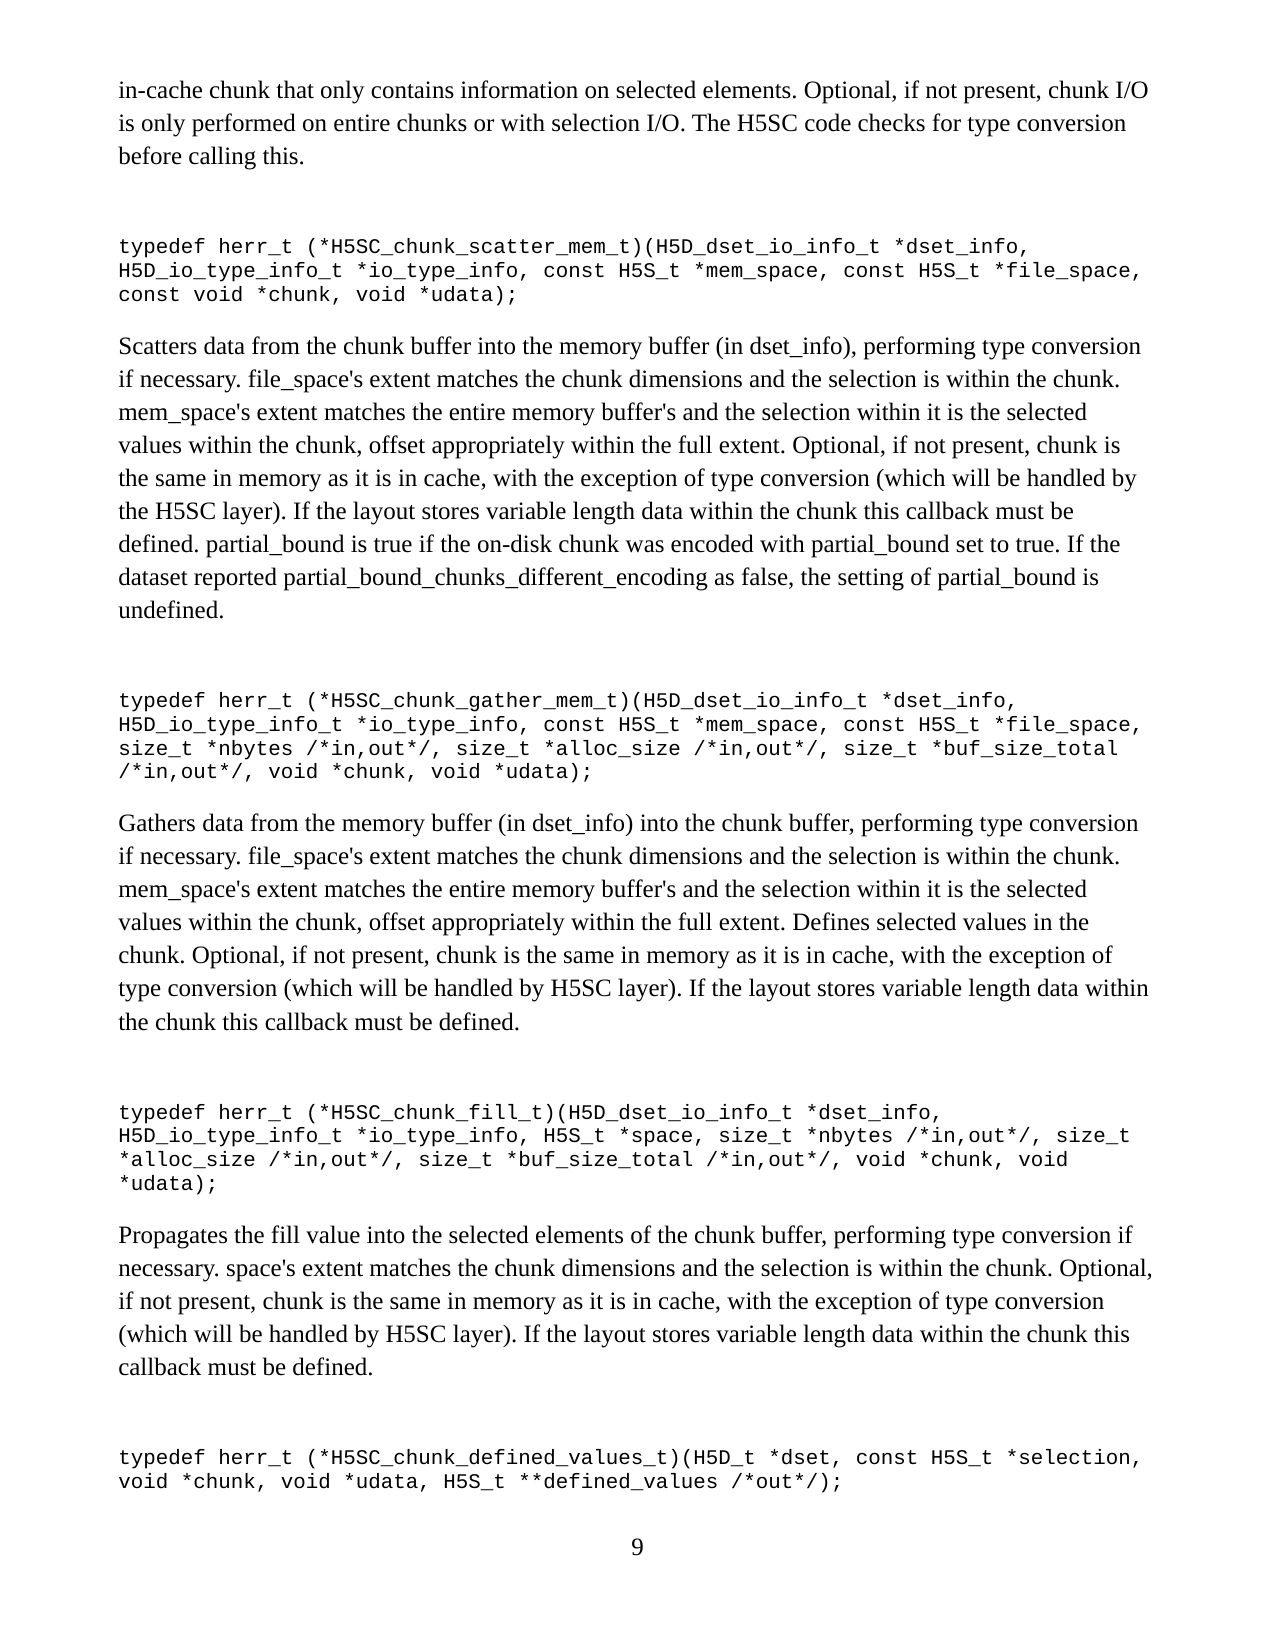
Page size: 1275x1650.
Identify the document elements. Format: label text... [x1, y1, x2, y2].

text Propagates the fill value into the selected elements of the chunk buffer, performing type conversion if necessary. space's extent matches the chunk dimensions and the selection is within the chunk. Optional, if not present, chunk is the same in memory as it is in cache, with the exception of type conversion (which will be handled by H5SC layer). If the layout stores variable length data within the chunk this callback must be defined. [118, 1220, 1157, 1381]
text typedef herr_t (*H5SC_chunk_fill_t)(H5D_dset_io_info_t *dset_info, H5D_io_type_info_t *io_type_info, H5S_t *space, size_t *nbytes /*in,out*/, size_t *alloc_size /*in,out*/, size_t *buf_size_total /*in,out*/, void *chunk, void *udata); [118, 1102, 1157, 1196]
text Gathers data from the memory buffer (in dset_info) into the chunk buffer, performing type conversion if necessary. file_space's extent matches the chunk dimensions and the selection is within the chunk. mem_space's extent matches the entire memory buffer's and the selection within it is the selected values within the chunk, offset appropriately within the full extent. Defines selected values in the chunk. Optional, if not present, chunk is the same in memory as it is in cache, with the exception of type conversion (which will be handled by H5SC layer). If the layout stores variable length data within the chunk this callback must be defined. [118, 808, 1157, 1035]
text in-cache chunk that only contains information on selected elements. Optional, if not present, chunk I/O is only performed on entire chunks or with selection I/O. The H5SC code checks for type conversion before calling this. [118, 75, 1157, 170]
text typedef herr_t (*H5SC_chunk_scatter_mem_t)(H5D_dset_io_info_t *dset_info, H5D_io_type_info_t *io_type_info, const H5S_t *mem_space, const H5S_t *file_space, const void *chunk, void *udata); [118, 236, 1157, 307]
text Scatters data from the chunk buffer into the memory buffer (in dset_info), performing type conversion if necessary. file_space's extent matches the chunk dimensions and the selection is within the chunk. mem_space's extent matches the entire memory buffer's and the selection within it is the selected values within the chunk, offset appropriately within the full extent. Optional, if not present, chunk is the same in memory as it is in cache, with the exception of type conversion (which will be handled by the H5SC layer). If the layout stores variable length data within the chunk this callback must be defined. partial_bound is true if the on-disk chunk was encoded with partial_bound set to true. If the dataset reported partial_bound_chunks_different_encoding as false, the setting of partial_bound is undefined. [118, 331, 1157, 624]
text typedef herr_t (*H5SC_chunk_gather_mem_t)(H5D_dset_io_info_t *dset_info, H5D_io_type_info_t *io_type_info, const H5S_t *mem_space, const H5S_t *file_space, size_t *nbytes /*in,out*/, size_t *alloc_size /*in,out*/, size_t *buf_size_total /*in,out*/, void *chunk, void *udata); [118, 690, 1157, 785]
text typedef herr_t (*H5SC_chunk_defined_values_t)(H5D_t *dset, const H5S_t *selection, void *chunk, void *udata, H5S_t **defined_values /*out*/); [118, 1447, 1157, 1494]
